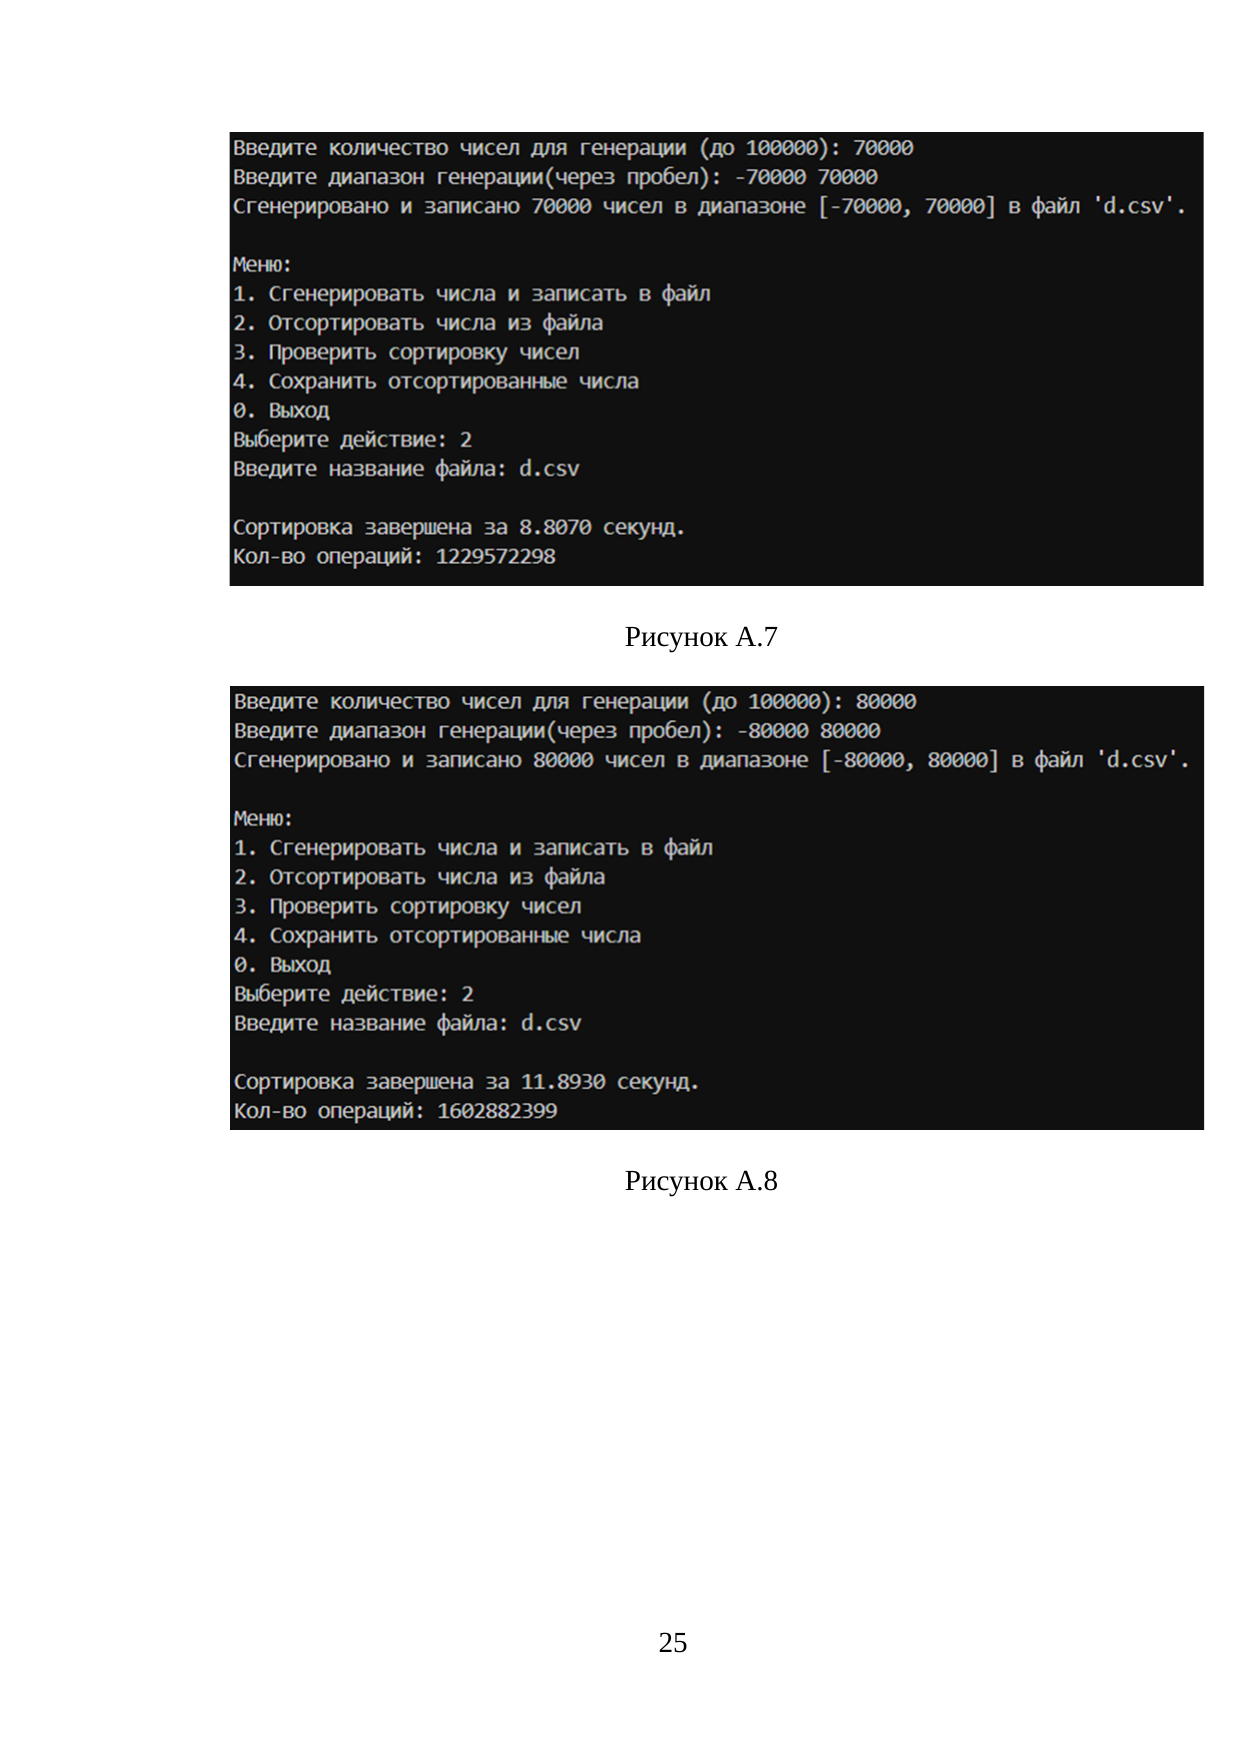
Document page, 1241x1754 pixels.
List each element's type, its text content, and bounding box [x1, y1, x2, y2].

text Рисунок А.8 [177, 1163, 1152, 1197]
text Рисунок А.7 [177, 619, 1152, 653]
picture [230, 686, 1205, 1130]
picture [229, 132, 1204, 586]
